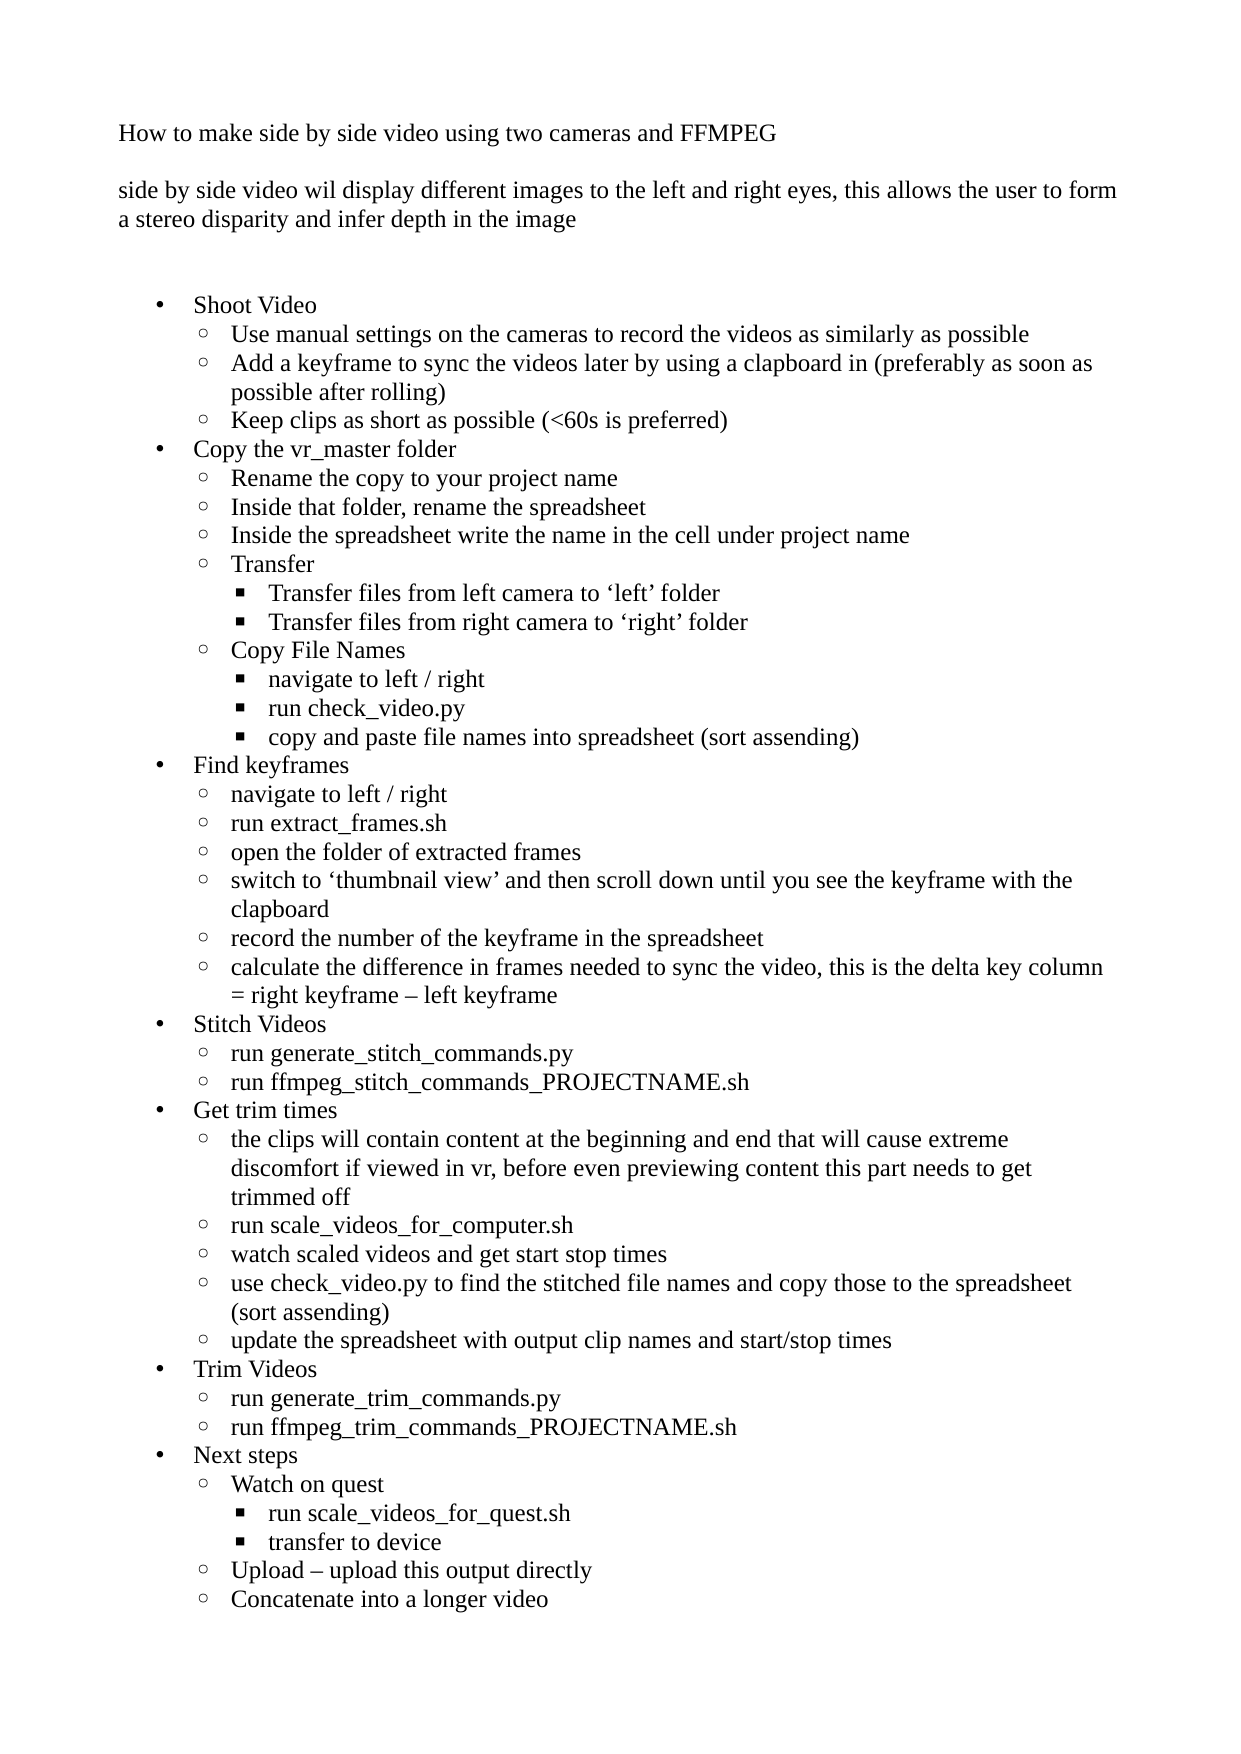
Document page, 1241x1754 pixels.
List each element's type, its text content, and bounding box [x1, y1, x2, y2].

list Inside that folder, rename the spreadsheet [193, 492, 1122, 521]
list Transfer files from left camera to ‘left’ folder [231, 578, 1122, 607]
list run extract_frames.sh [193, 808, 1122, 837]
list Find keyframes [156, 751, 1122, 779]
list update the spreadsheet with output clip names and start/stop times [193, 1326, 1122, 1354]
list Add a keyframe to sync the videos later by using a clapboard in (preferably as soon as possible after rolling) [193, 348, 1122, 406]
list use check_video.py to find the stitched file names and copy those to the spreadsheet (sort assending) [193, 1268, 1122, 1326]
list record the number of the keyframe in the spreadsheet [193, 923, 1122, 952]
list Copy File Names [193, 636, 1122, 664]
list navigate to left / right [193, 779, 1122, 808]
list Watch on quest [193, 1469, 1122, 1498]
list run ffmpeg_stitch_commands_PROJECTNAME.sh [193, 1067, 1122, 1096]
list switch to ‘thumbnail view’ and then scroll down until you see the keyframe with the clapboard [193, 866, 1122, 923]
list transfer to device [231, 1527, 1122, 1556]
list Shoot Video [156, 291, 1122, 319]
list run scale_videos_for_quest.sh [231, 1498, 1122, 1527]
list Get trim times [156, 1096, 1122, 1124]
list Copy the vr_master folder [156, 434, 1122, 463]
list copy and paste file names into spreadsheet (sort assending) [231, 722, 1122, 751]
list open the folder of extracted frames [193, 837, 1122, 866]
list watch scaled videos and get start stop times [193, 1239, 1122, 1268]
list Concatenate into a longer video [193, 1584, 1122, 1613]
list Trim Videos [156, 1354, 1122, 1383]
text How to make side by side video using two cameras and FFMPEG [118, 118, 1122, 176]
list Inside the spreadsheet write the name in the cell under project name [193, 521, 1122, 549]
list Upload – upload this output directly [193, 1556, 1122, 1584]
list run scale_videos_for_computer.sh [193, 1211, 1122, 1239]
list Stitch Videos [156, 1009, 1122, 1038]
list navigate to left / right [231, 664, 1122, 693]
list calculate the difference in frames needed to sync the video, this is the delta key column = right keyframe – left keyframe [193, 952, 1122, 1009]
list Use manual settings on the cameras to record the videos as similarly as possible [193, 319, 1122, 348]
list Transfer files from right camera to ‘right’ folder [231, 607, 1122, 636]
list run generate_trim_commands.py [193, 1383, 1122, 1412]
list run generate_stitch_commands.py [193, 1038, 1122, 1067]
list run check_video.py [231, 693, 1122, 722]
text side by side video wil display different images to the left and right eyes, this allows the user to form a stereo disparity and infer depth in the image [118, 176, 1122, 262]
list Transfer [193, 549, 1122, 578]
list Next steps [156, 1441, 1122, 1469]
list run ffmpeg_trim_commands_PROJECTNAME.sh [193, 1412, 1122, 1441]
list the clips will contain content at the beginning and end that will cause extreme discomfort if viewed in vr, before even previewing content this part needs to get trimmed off [193, 1124, 1122, 1211]
list Rename the copy to your project name [193, 463, 1122, 492]
list Keep clips as short as possible (<60s is preferred) [193, 406, 1122, 434]
